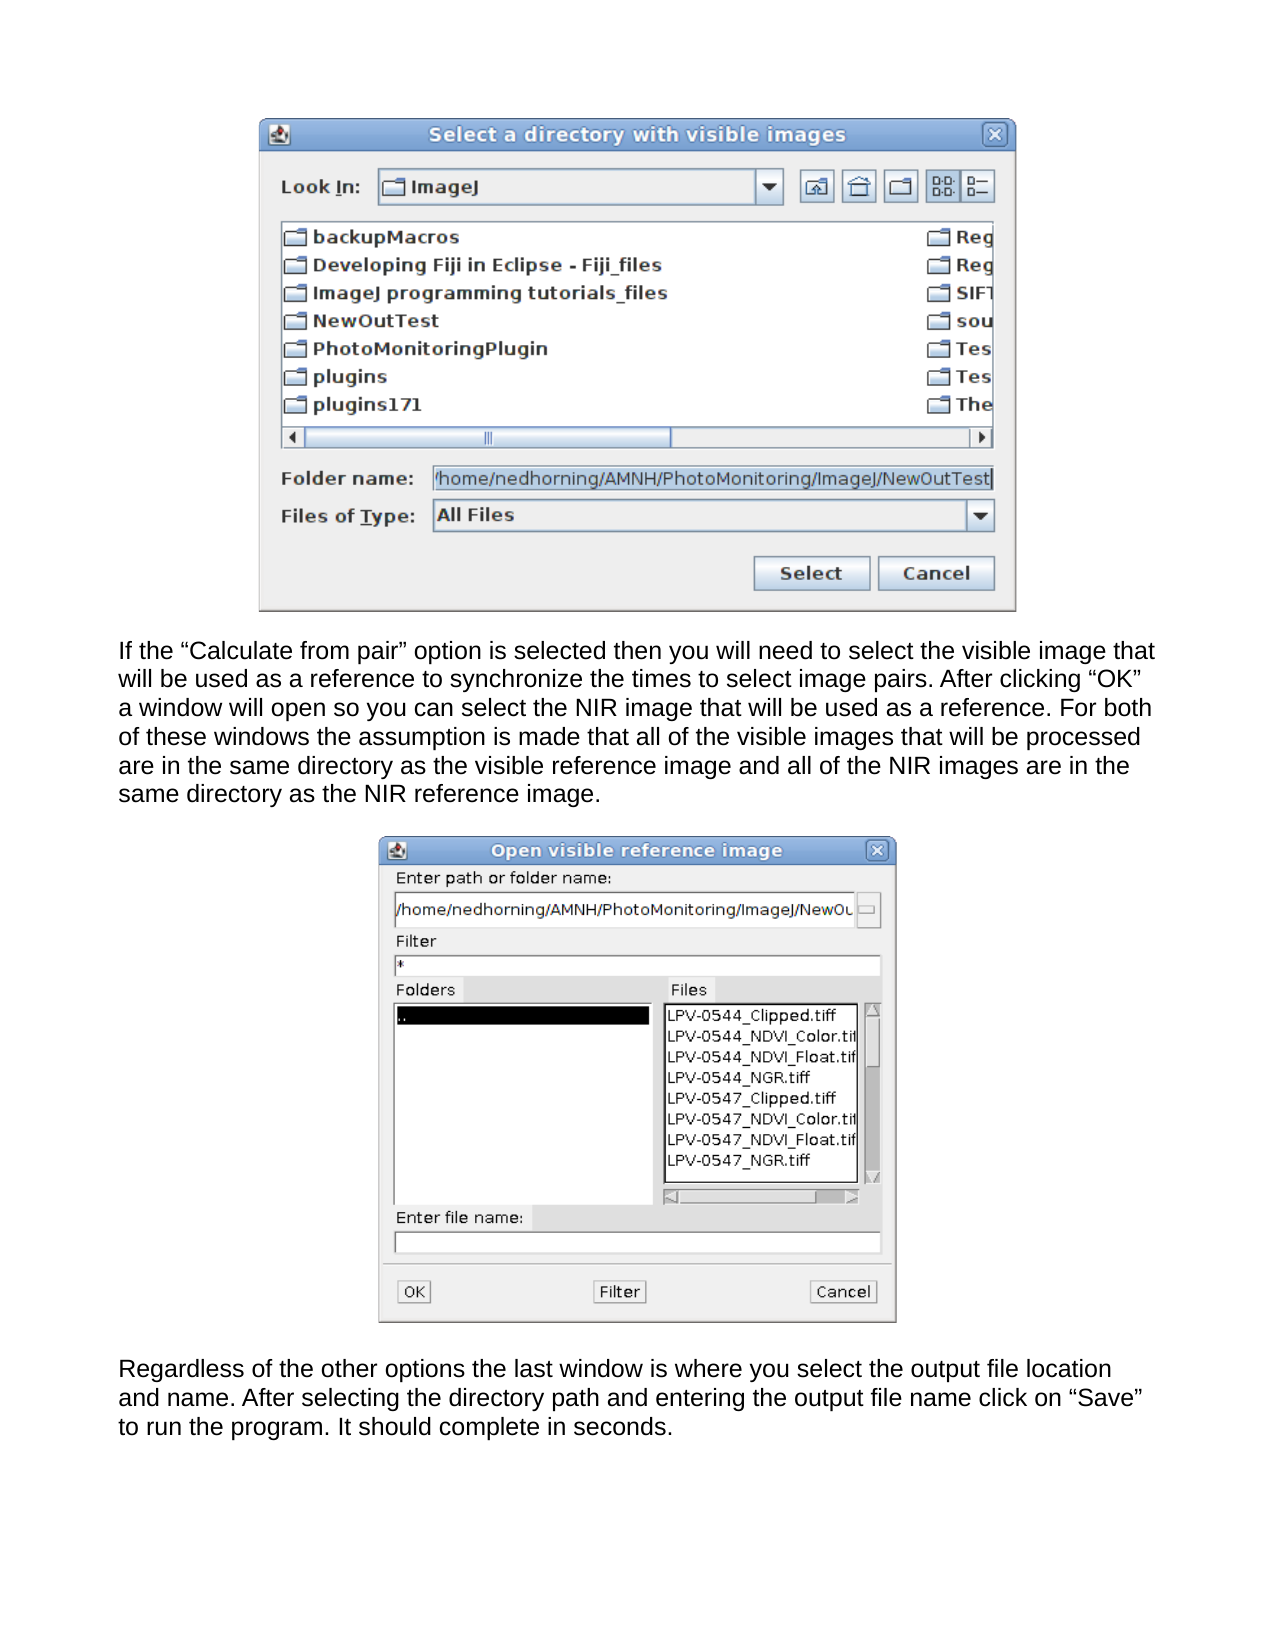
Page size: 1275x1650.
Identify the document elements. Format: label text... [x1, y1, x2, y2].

text If the “Calculate from pair” option is selected then you will need to select the visible image that will be used as a reference to synchronize the times to select image pairs. After clicking “OK” a window will open so you can select the NIR image that will be used as a reference. For both of these windows the assumption is made that all of the visible images that will be processed are in the same directory as the visible reference image and all of the NIR images are in the same directory as the NIR reference image. [118, 636, 1157, 808]
picture [258, 118, 1017, 612]
picture [378, 836, 897, 1323]
text Regardless of the other options the last window is where you select the output file location and name. After selecting the directory path and entering the output file name click on “Save” to run the program. It should complete in seconds. [118, 1354, 1157, 1441]
